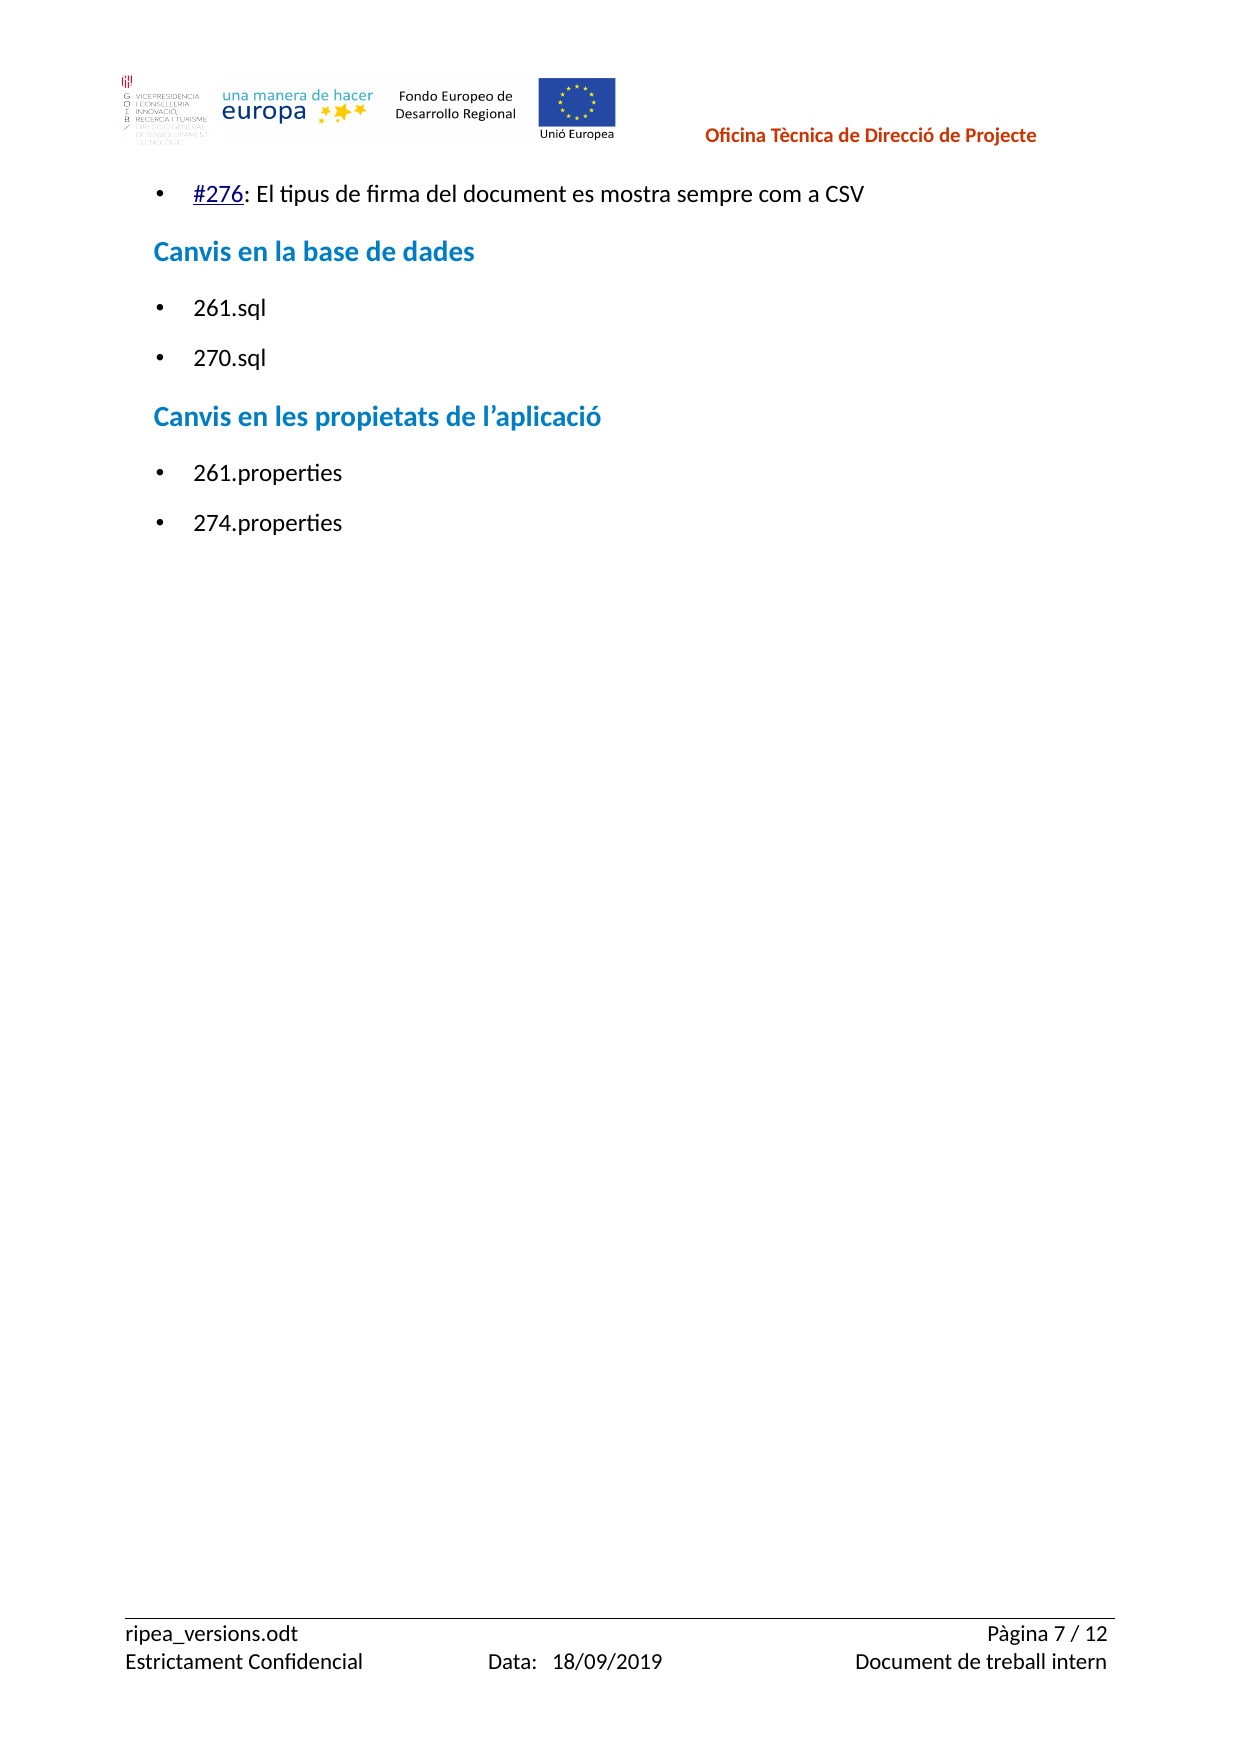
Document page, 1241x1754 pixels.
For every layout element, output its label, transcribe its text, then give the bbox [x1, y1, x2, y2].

subtitle Canvis en les propietats de l’aplicació [153, 398, 1122, 433]
list 270.sql [156, 342, 1122, 373]
list 261.properties [156, 457, 1122, 488]
list 274.properties [156, 507, 1122, 537]
subtitle Canvis en la base de dades [153, 233, 1122, 269]
list #276: El tipus de firma del document es mostra sempre com a CSV [156, 178, 1122, 208]
picture [219, 73, 621, 147]
list 261.sql [156, 293, 1122, 323]
picture [118, 73, 213, 147]
